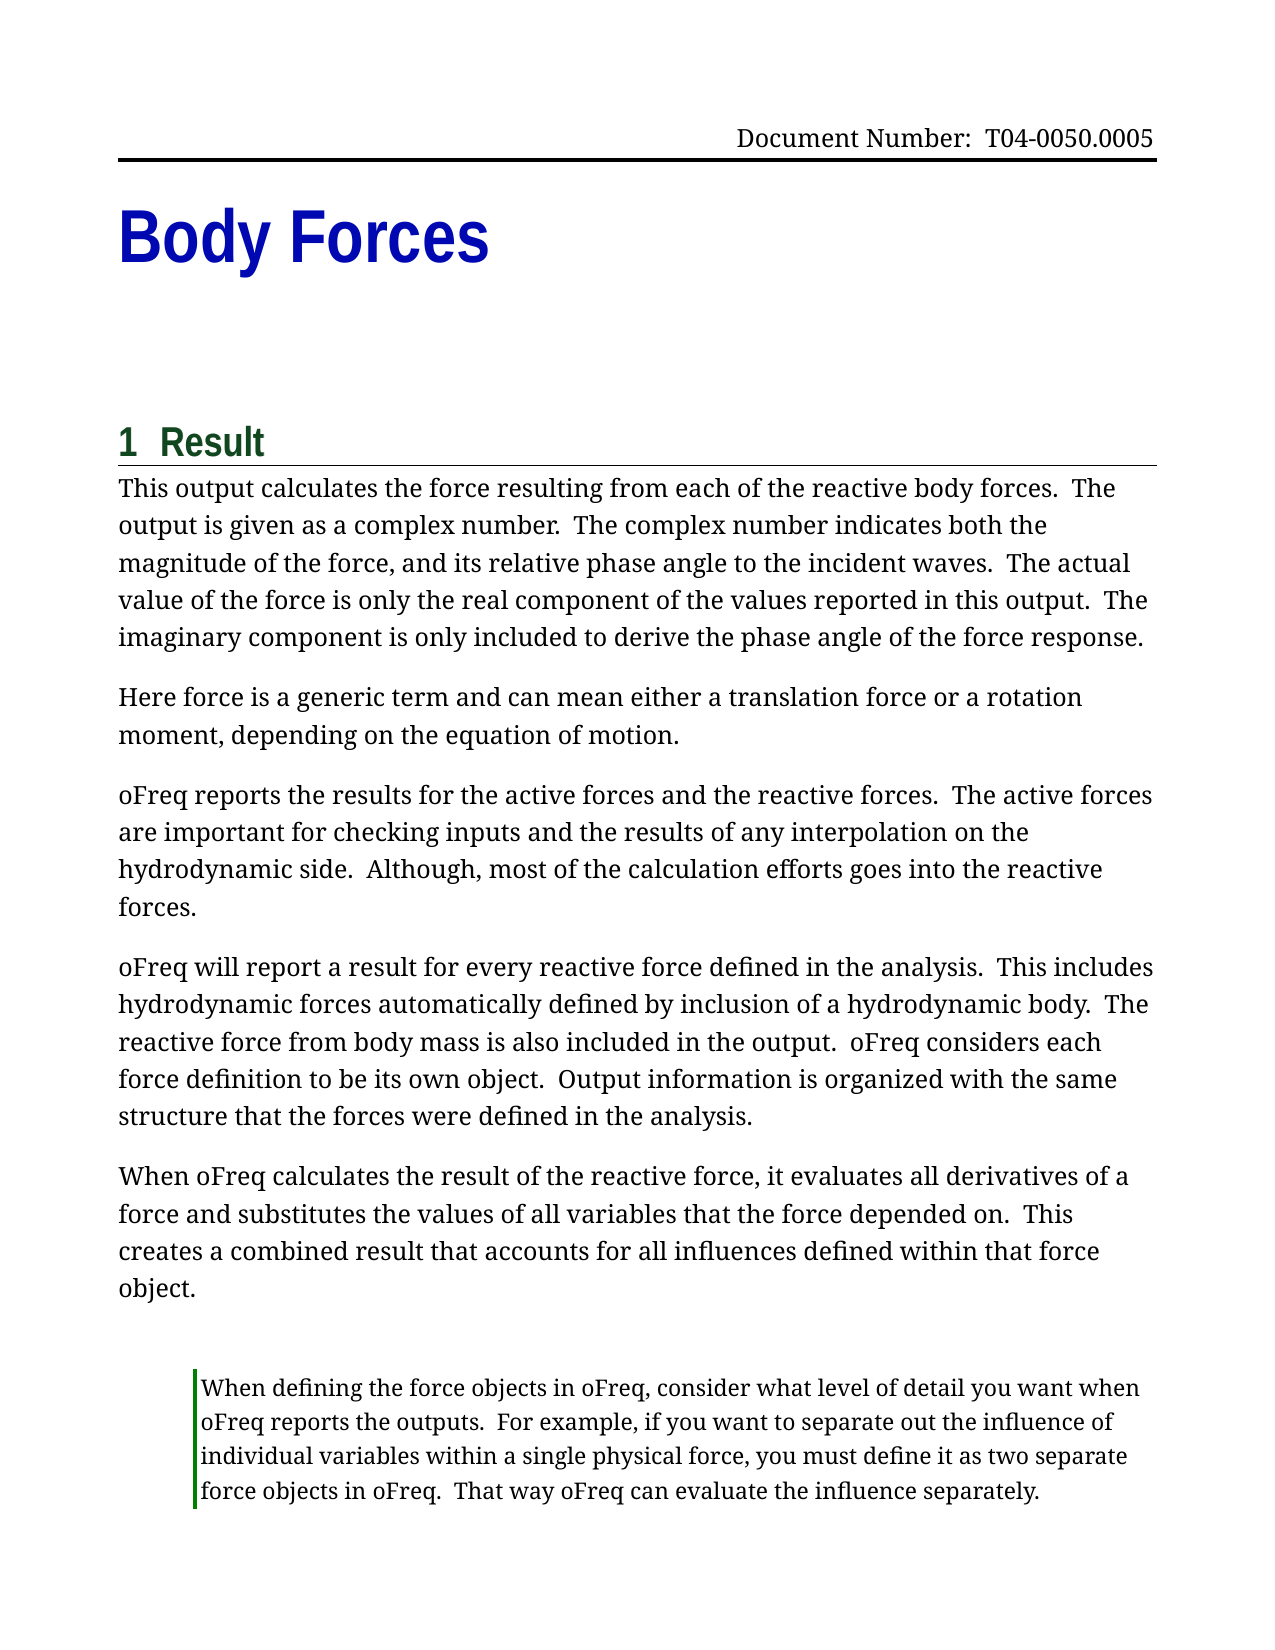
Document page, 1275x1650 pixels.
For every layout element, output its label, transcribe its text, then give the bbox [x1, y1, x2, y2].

text When oFreq calculates the result of the reactive force, it evaluates all derivatives of a force and substitutes the values of all variables that the force depended on. This creates a combined result that accounts for all influences defined within that force object. [118, 1159, 1157, 1305]
text Here force is a generic term and can mean either a translation force or a rotation moment, depending on the equation of motion. [118, 680, 1157, 751]
text This output calculates the force resulting from each of the reactive body forces. The output is given as a complex number. The complex number indicates both the magnitude of the force, and its relative phase angle to the incident waves. The actual value of the force is only the real component of the values reported in this output. The imaginary component is only included to derive the phase angle of the force response. [118, 471, 1157, 654]
subtitle Result [118, 417, 1157, 465]
text oFreq reports the results for the active forces and the reactive forces. The active forces are important for checking inputs and the results of any interpolation on the hydrodynamic side. Although, most of the calculation efforts goes into the reactive forces. [118, 777, 1157, 923]
text oFreq will report a result for every reactive force defined in the analysis. This includes hydrodynamic forces automatically defined by inclusion of a hydrodynamic body. The reactive force from body mass is also included in the output. oFreq considers each force definition to be its own object. Output information is organized with the same structure that the forces were defined in the analysis. [118, 949, 1157, 1133]
title Body Forces [118, 192, 1157, 278]
text When defining the force objects in oFreq, consider what level of detail you want when oFreq reports the outputs. For example, if you want to separate out the influence of individual variables within a single physical force, you must define it as two separate force objects in oFreq. That way oFreq can evaluate the influence separately. [193, 1368, 1157, 1509]
